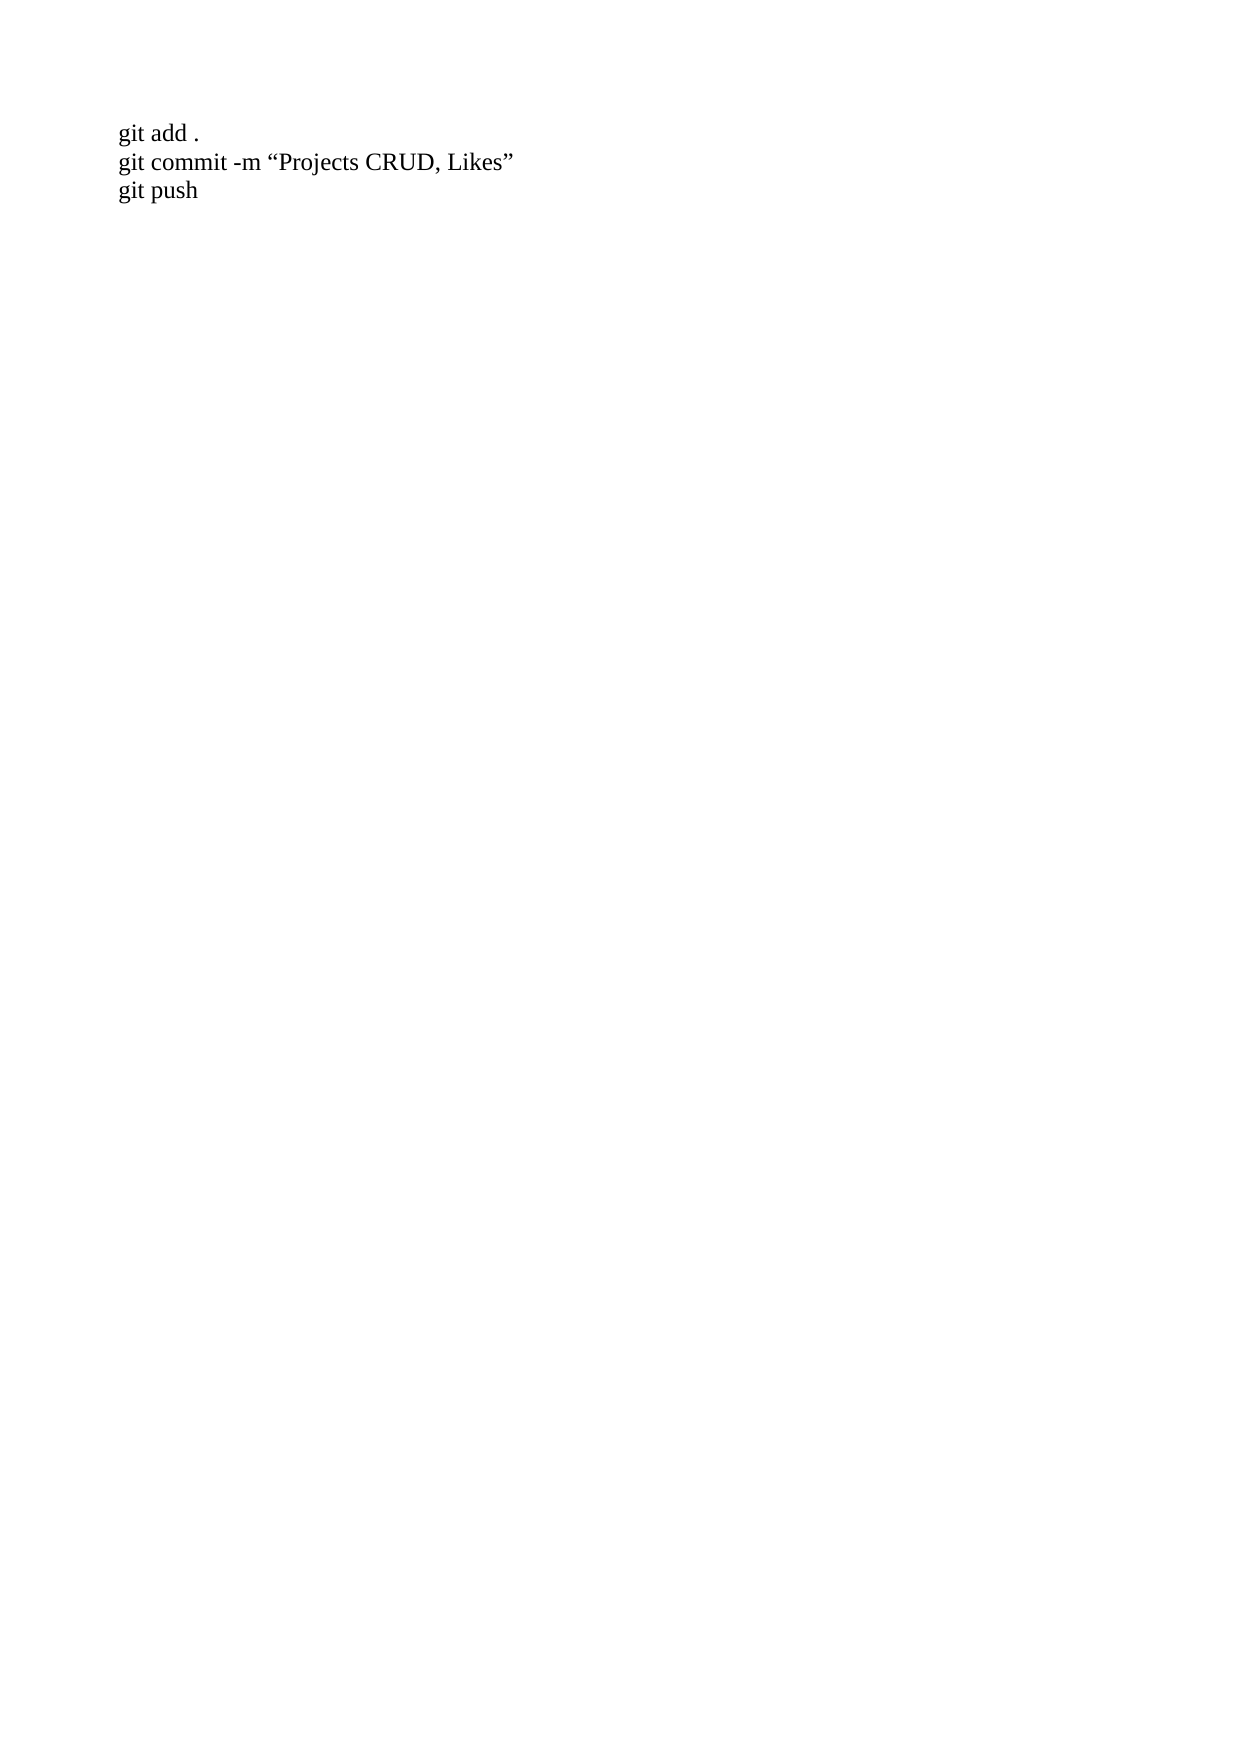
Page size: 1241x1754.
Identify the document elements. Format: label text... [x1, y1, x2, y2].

text git add . [118, 118, 1122, 147]
text git commit -m “Projects CRUD, Likes” [118, 147, 1122, 176]
text git push [118, 176, 1122, 204]
